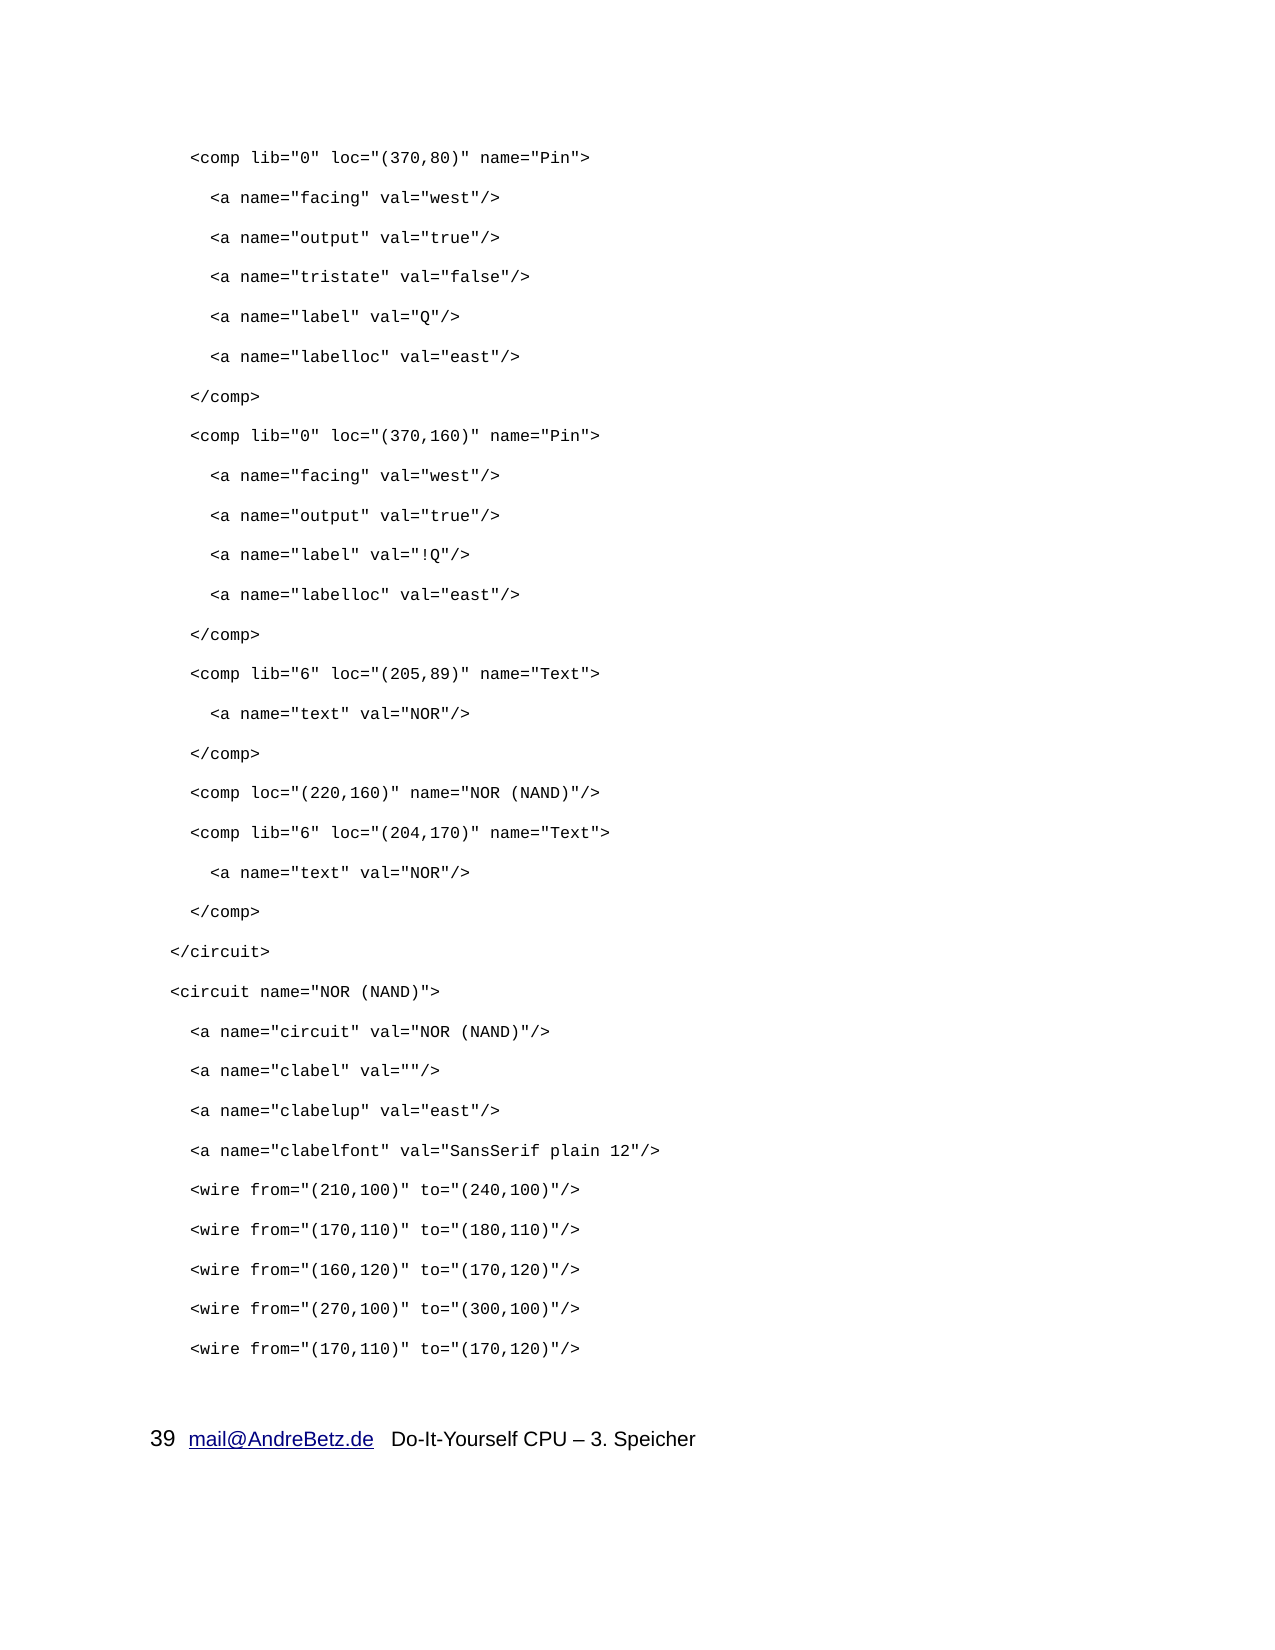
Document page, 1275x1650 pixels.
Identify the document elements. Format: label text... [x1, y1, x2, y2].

text <a name="output" val="true"/> [150, 229, 1125, 248]
text <a name="clabelup" val="east"/> [150, 1102, 1125, 1121]
text </comp> [150, 388, 1125, 407]
text <comp lib="6" loc="(205,89)" name="Text"> [150, 666, 1125, 685]
text </comp> [150, 626, 1125, 645]
text <comp lib="6" loc="(204,170)" name="Text"> [150, 825, 1125, 843]
text <comp loc="(220,160)" name="NOR (NAND)"/> [150, 785, 1125, 804]
text <wire from="(170,110)" to="(180,110)"/> [150, 1222, 1125, 1240]
text <comp lib="0" loc="(370,80)" name="Pin"> [150, 150, 1125, 169]
text <a name="facing" val="west"/> [150, 190, 1125, 208]
text <circuit name="NOR (NAND)"> [150, 983, 1125, 1002]
text </comp> [150, 904, 1125, 923]
text <a name="label" val="!Q"/> [150, 547, 1125, 566]
text <a name="circuit" val="NOR (NAND)"/> [150, 1023, 1125, 1042]
text <a name="labelloc" val="east"/> [150, 587, 1125, 605]
text <a name="label" val="Q"/> [150, 309, 1125, 328]
text <wire from="(210,100)" to="(240,100)"/> [150, 1182, 1125, 1201]
text <a name="clabelfont" val="SansSerif plain 12"/> [150, 1142, 1125, 1161]
text <a name="tristate" val="false"/> [150, 269, 1125, 288]
text <a name="text" val="NOR"/> [150, 864, 1125, 883]
text <a name="output" val="true"/> [150, 507, 1125, 526]
text </circuit> [150, 944, 1125, 963]
text <wire from="(270,100)" to="(300,100)"/> [150, 1301, 1125, 1320]
text <a name="labelloc" val="east"/> [150, 348, 1125, 367]
text <comp lib="0" loc="(370,160)" name="Pin"> [150, 428, 1125, 447]
text <a name="clabel" val=""/> [150, 1063, 1125, 1082]
text <wire from="(170,110)" to="(170,120)"/> [150, 1341, 1125, 1359]
text <a name="facing" val="west"/> [150, 467, 1125, 486]
text <a name="text" val="NOR"/> [150, 706, 1125, 724]
text </comp> [150, 745, 1125, 764]
text <wire from="(160,120)" to="(170,120)"/> [150, 1261, 1125, 1280]
